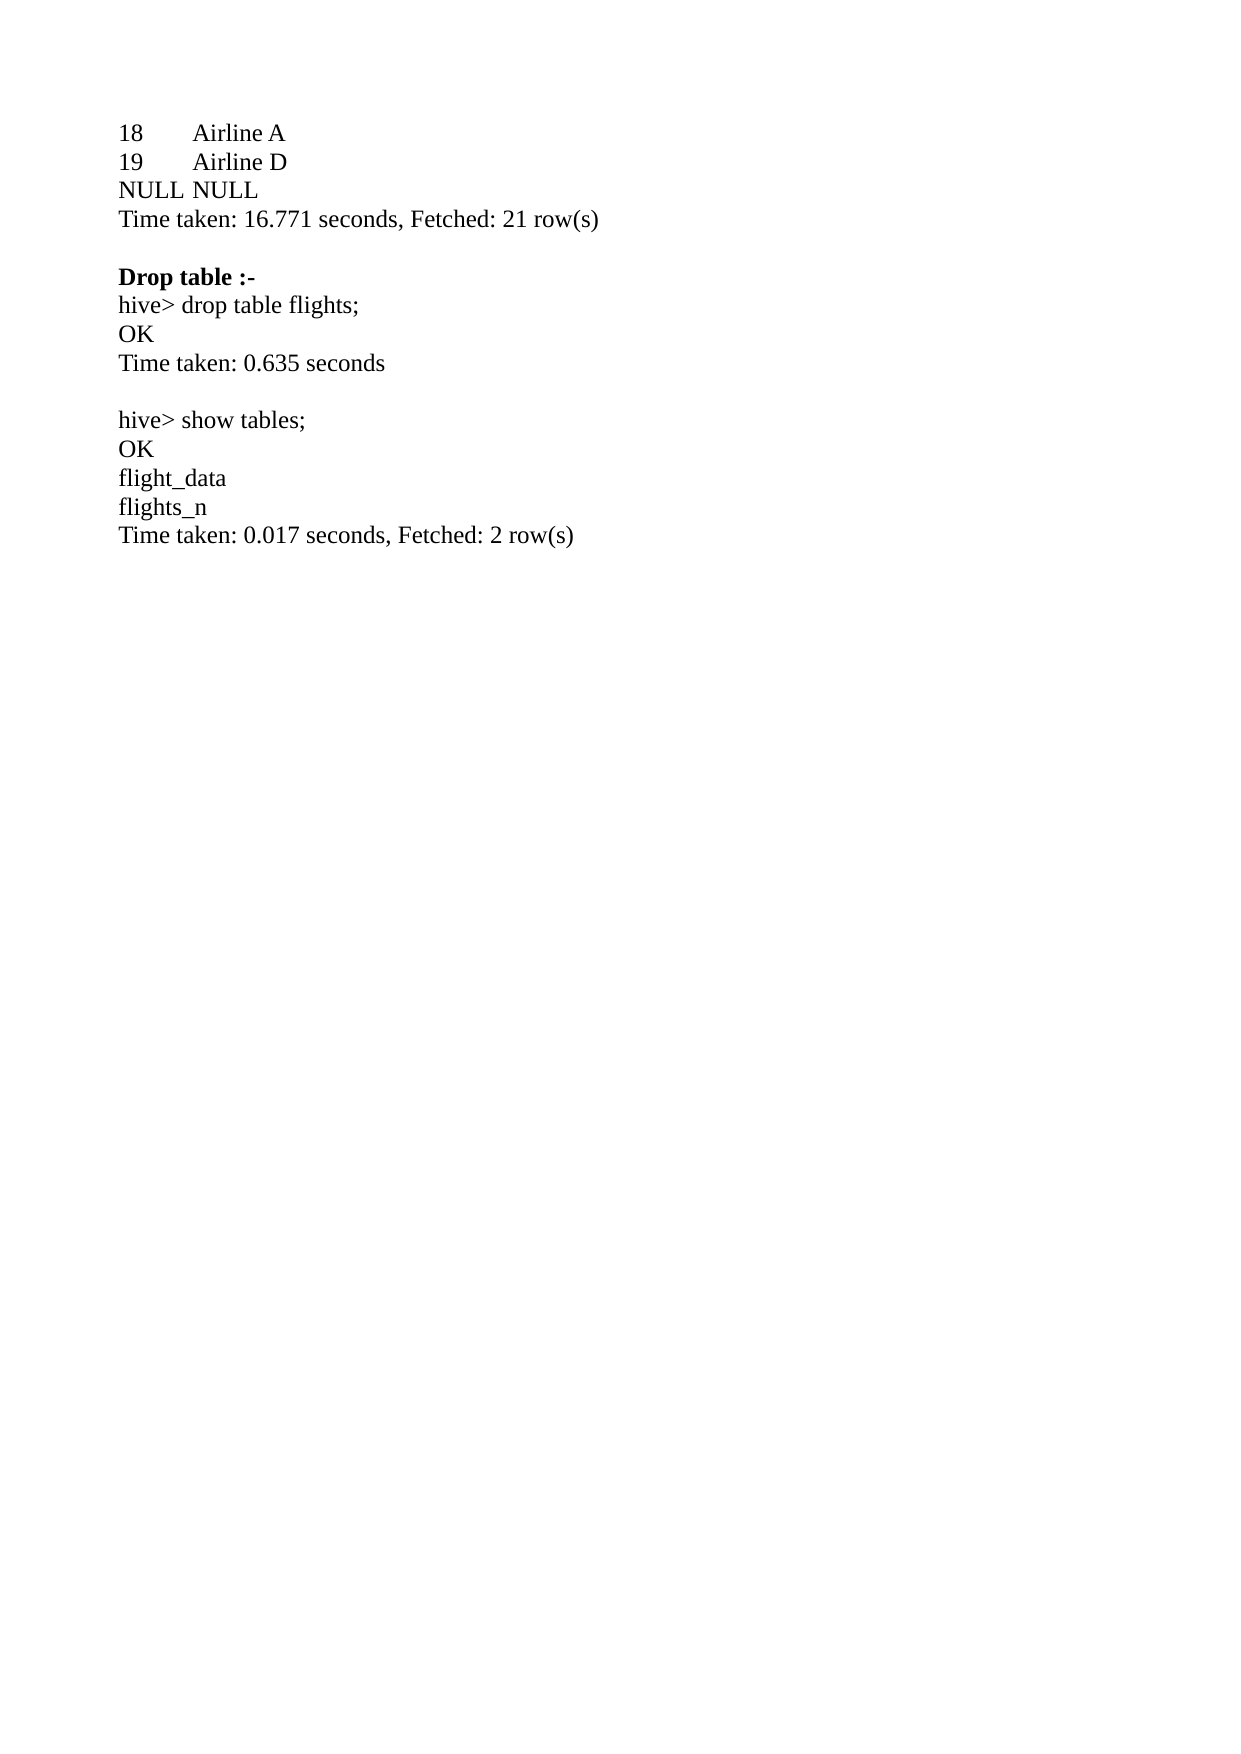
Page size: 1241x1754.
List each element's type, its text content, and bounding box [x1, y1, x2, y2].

text 18 Airline A [118, 118, 1122, 147]
text OK [118, 319, 1122, 348]
text flight_data [118, 463, 1122, 492]
text flights_n [118, 492, 1122, 521]
text Time taken: 16.771 seconds, Fetched: 21 row(s) [118, 204, 1122, 233]
text Time taken: 0.017 seconds, Fetched: 2 row(s) [118, 521, 1122, 549]
text NULL NULL [118, 176, 1122, 204]
text Time taken: 0.635 seconds [118, 348, 1122, 377]
text OK [118, 434, 1122, 463]
text hive> show tables; [118, 406, 1122, 434]
text hive> drop table flights; [118, 291, 1122, 319]
text 19 Airline D [118, 147, 1122, 176]
text Drop table :- [118, 262, 1122, 291]
